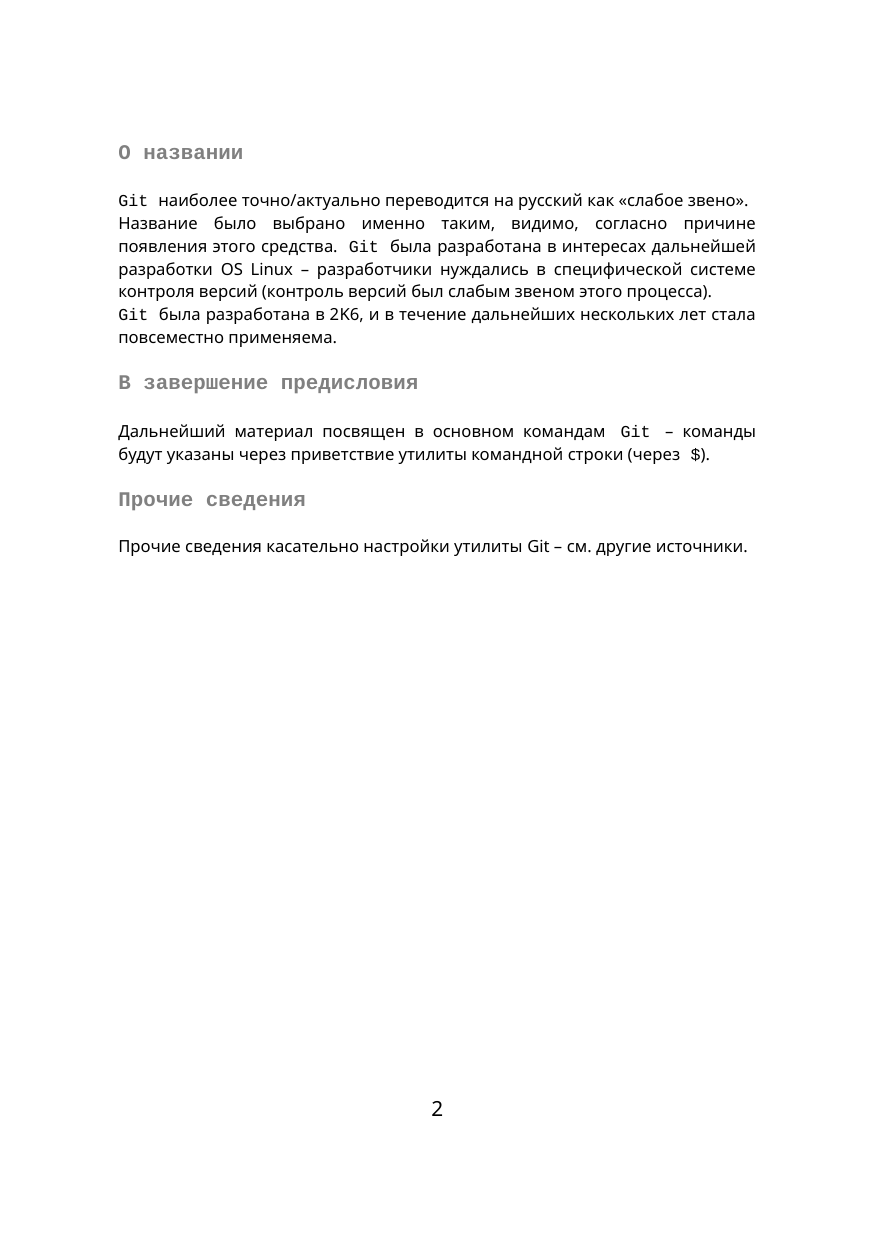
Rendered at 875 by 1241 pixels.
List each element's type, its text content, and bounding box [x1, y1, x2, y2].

text Git была разработана в 2K6, и в течение дальнейших нескольких лет стала повсеместно применяема. [118, 303, 756, 348]
text Прочие сведения касательно настройки утилиты Git – см. другие источники. [118, 535, 756, 558]
text Git наиболее точно/актуально переводится на русский как «слабое звено». [118, 189, 756, 212]
text Дальнейший материал посвящен в основном командам Git – команды будут указаны через приветствие утилиты командной строки (через $). [118, 419, 756, 465]
text Название было выбрано именно таким, видимо, согласно причине появления этого средства. Git была разработана в интересах дальнейшей разработки OS Linux – разработчики нуждались в специфической системе контроля версий (контроль версий был слабым звеном этого процесса). [118, 212, 756, 303]
text В завершение предисловия [118, 372, 756, 396]
text Прочие сведения [118, 488, 756, 512]
text О названии [118, 142, 756, 165]
